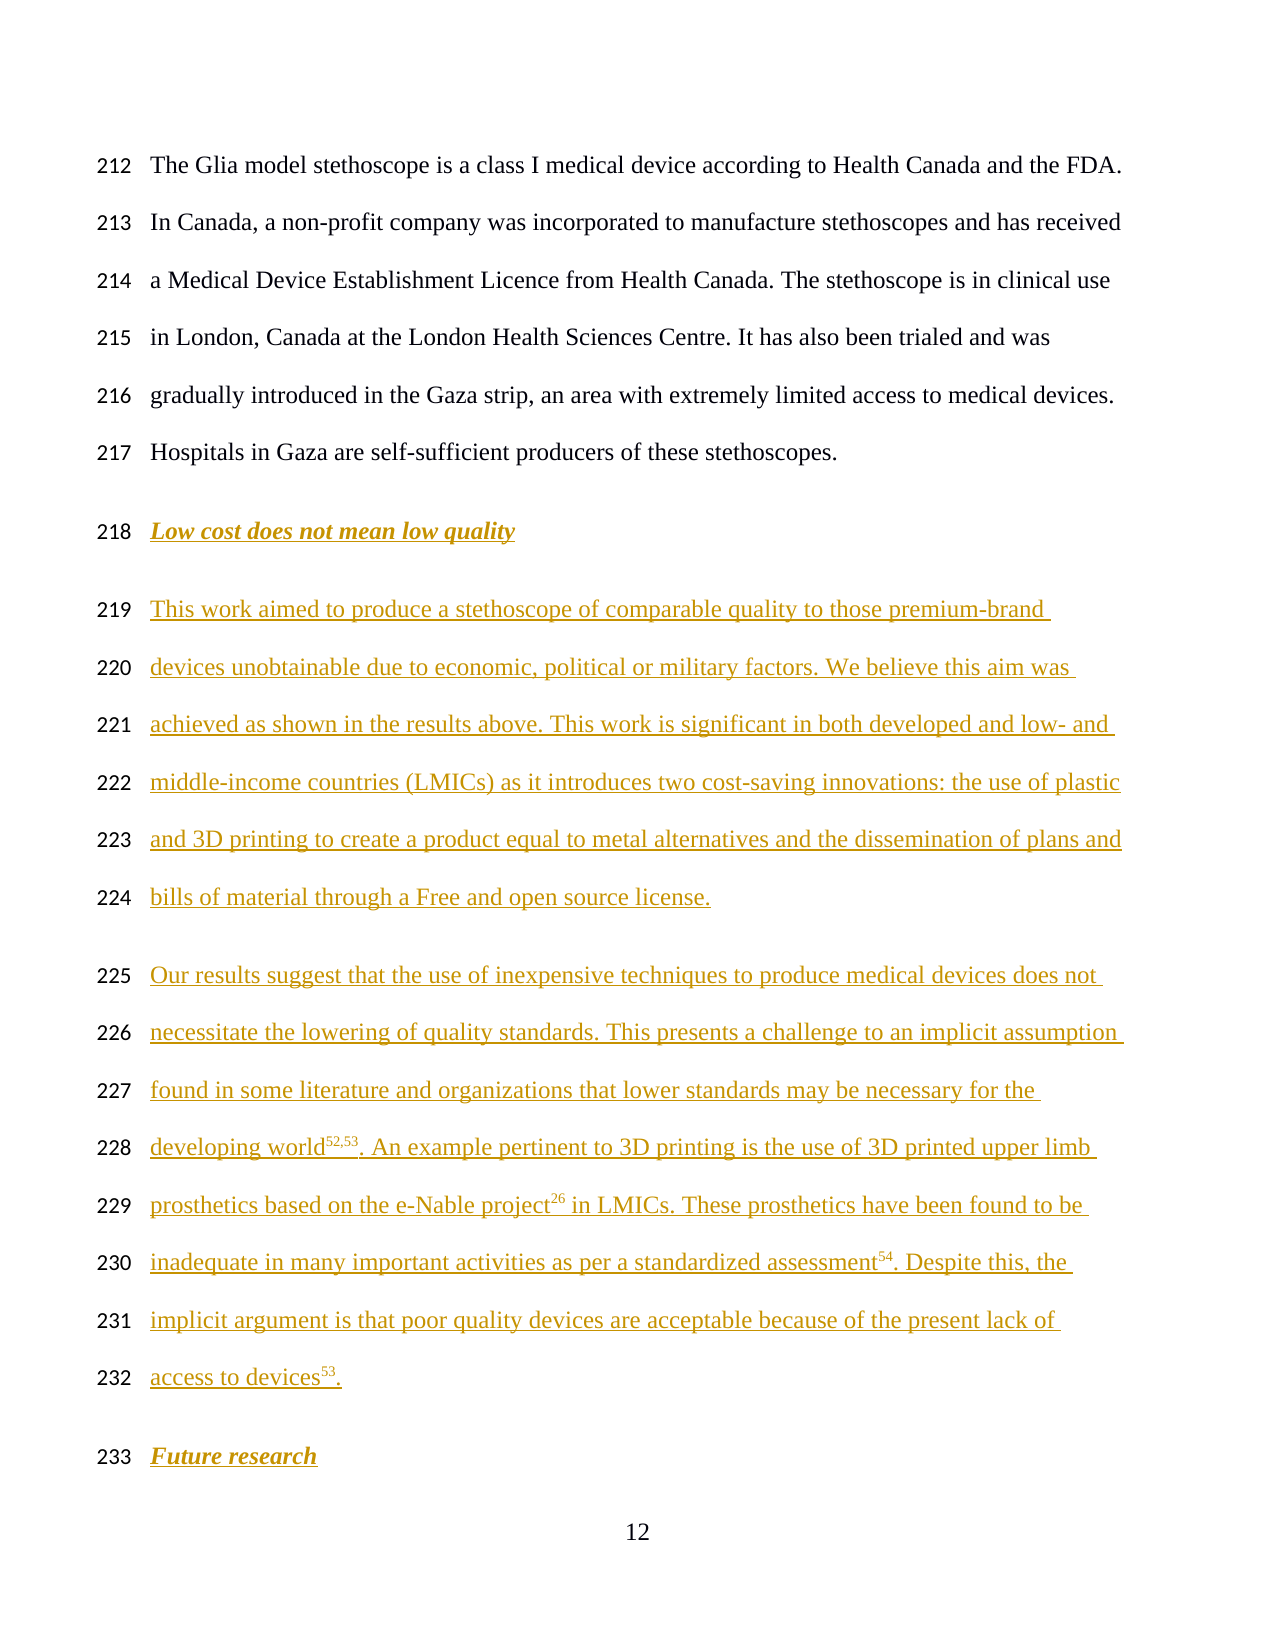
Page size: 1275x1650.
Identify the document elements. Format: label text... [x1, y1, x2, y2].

text Our results suggest that the use of inexpensive techniques to produce medical devices does not necessitate the lowering of quality standards. This presents a challenge to an implicit assumption found in some literature and organizations that lower standards may be necessary for the developing world52,53. An example pertinent to 3D printing is the use of 3D printed upper limb prosthetics based on the e-Nable project26 in LMICs. These prosthetics have been found to be inadequate in many important activities as per a standardized assessment54. Despite this, the implicit argument is that poor quality devices are acceptable because of the present lack of access to devices53. [150, 960, 1125, 1391]
text This work aimed to produce a stethoscope of comparable quality to those premium-brand devices unobtainable due to economic, political or military factors. We believe this aim was achieved as shown in the results above. This work is significant in both developed and low- and middle-income countries (LMICs) as it introduces two cost-saving innovations: the use of plastic and 3D printing to create a product equal to metal alternatives and the dissemination of plans and bills of material through a Free and open source license. [150, 594, 1125, 910]
text Future research [150, 1441, 1125, 1469]
text Low cost does not mean low quality [150, 516, 1125, 544]
text The Glia model stethoscope is a class I medical device according to Health Canada and the FDA. In Canada, a non-profit company was incorporated to manufacture stethoscopes and has received a Medical Device Establishment Licence from Health Canada. The stethoscope is in clinical use in London, Canada at the London Health Sciences Centre. It has also been trialed and was gradually introduced in the Gaza strip, an area with extremely limited access to medical devices. Hospitals in Gaza are self-sufficient producers of these stethoscopes. [150, 150, 1125, 466]
